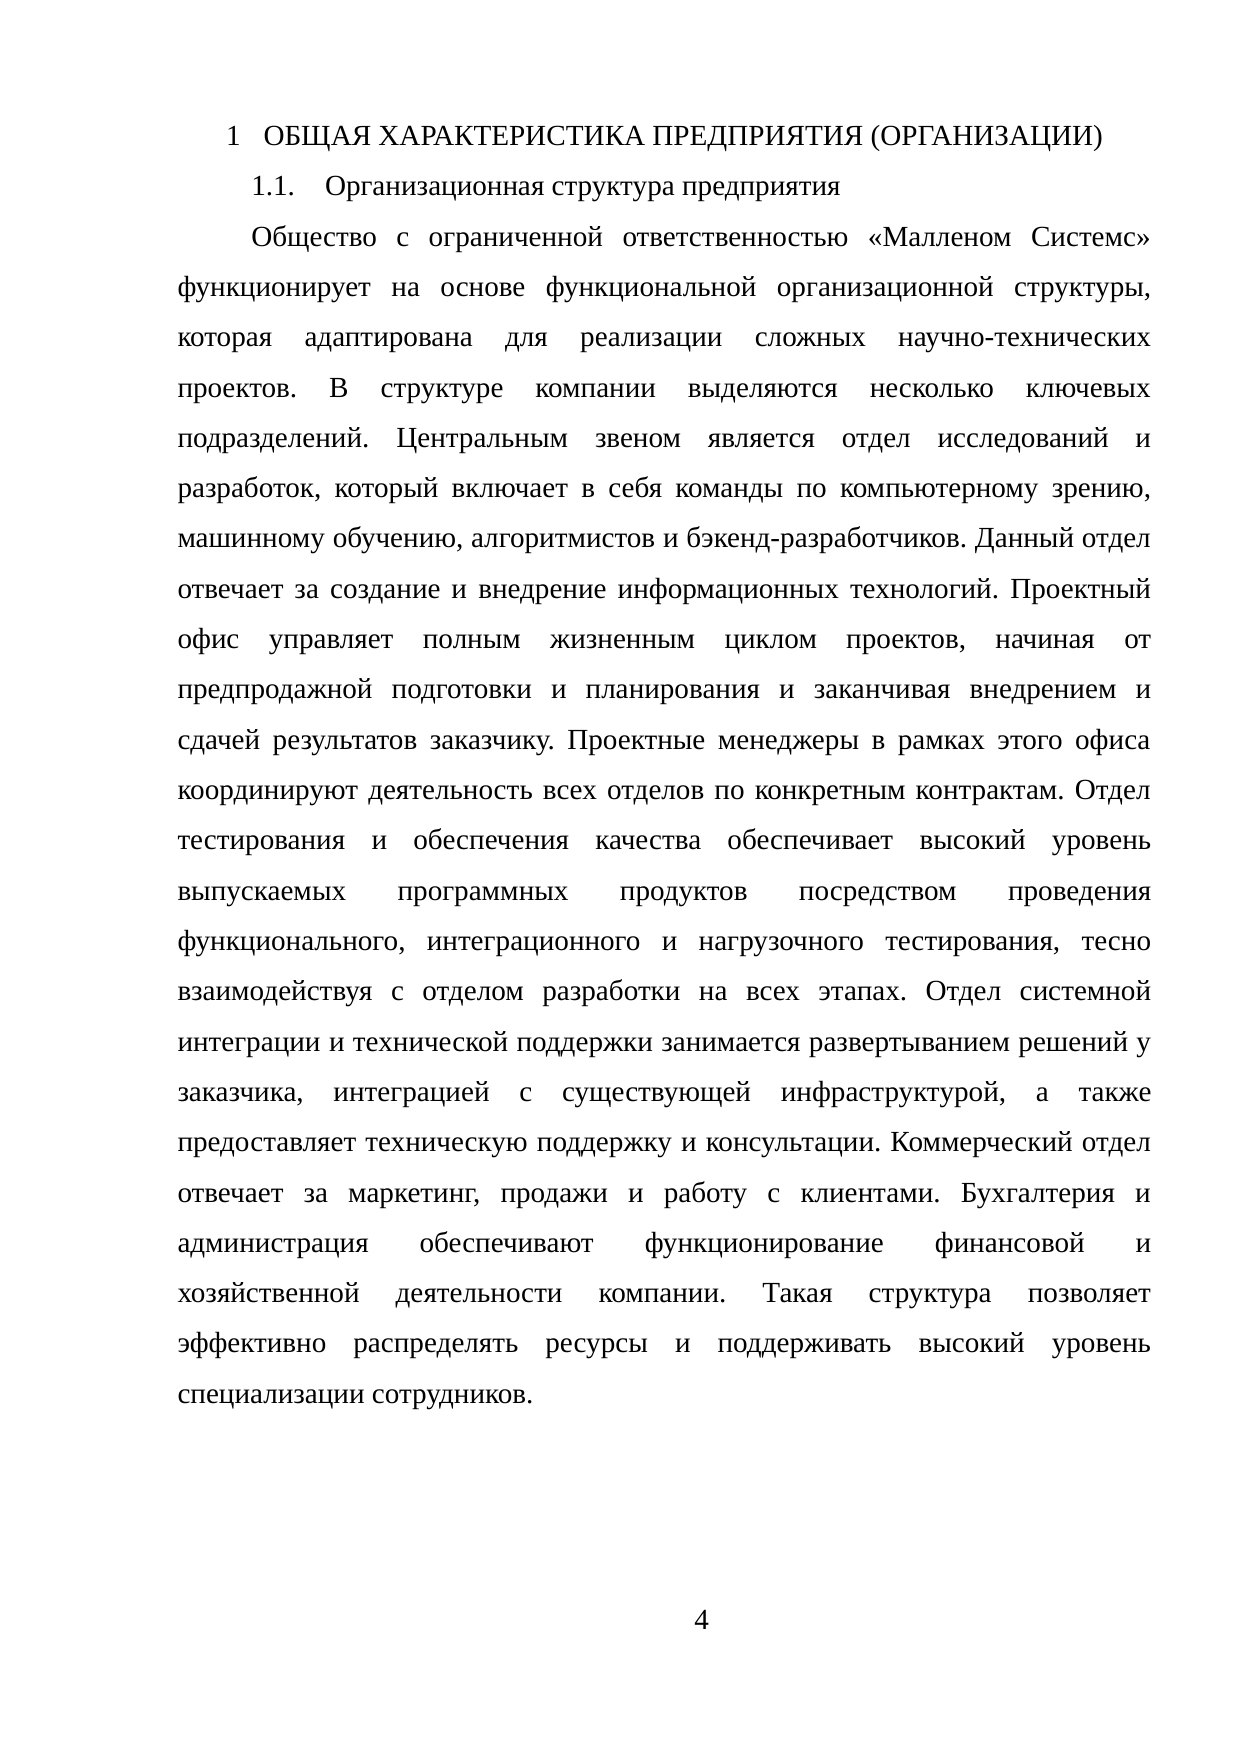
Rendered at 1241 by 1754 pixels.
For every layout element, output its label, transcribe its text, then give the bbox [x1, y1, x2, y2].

subtitle ОБЩАЯ ХАРАКТЕРИСТИКА ПРЕДПРИЯТИЯ (ОРГАНИЗАЦИИ) [177, 118, 1152, 152]
subtitle Организационная структура предприятия [177, 168, 1152, 202]
text Общество с ограниченной ответственностью «Малленом Системс» функционирует на основе функциональной организационной структуры, которая адаптирована для реализации сложных научно-технических проектов. В структуре компании выделяются несколько ключевых подразделений. Центральным звеном является отдел исследований и разработок, который включает в себя команды по компьютерному зрению, машинному обучению, алгоритмистов и бэкенд-разработчиков. Данный отдел отвечает за создание и внедрение информационных технологий. Проектный офис управляет полным жизненным циклом проектов, начиная от предпродажной подготовки и планирования и заканчивая внедрением и сдачей результатов заказчику. Проектные менеджеры в рамках этого офиса координируют деятельность всех отделов по конкретным контрактам. Отдел тестирования и обеспечения качества обеспечивает высокий уровень выпускаемых программных продуктов посредством проведения функционального, интеграционного и нагрузочного тестирования, тесно взаимодействуя с отделом разработки на всех этапах. Отдел системной интеграции и технической поддержки занимается развертыванием решений у заказчика, интеграцией с существующей инфраструктурой, а также предоставляет техническую поддержку и консультации. Коммерческий отдел отвечает за маркетинг, продажи и работу с клиентами. Бухгалтерия и администрация обеспечивают функционирование финансовой и хозяйственной деятельности компании. Такая структура позволяет эффективно распределять ресурсы и поддерживать высокий уровень специализации сотрудников. [177, 219, 1152, 1409]
